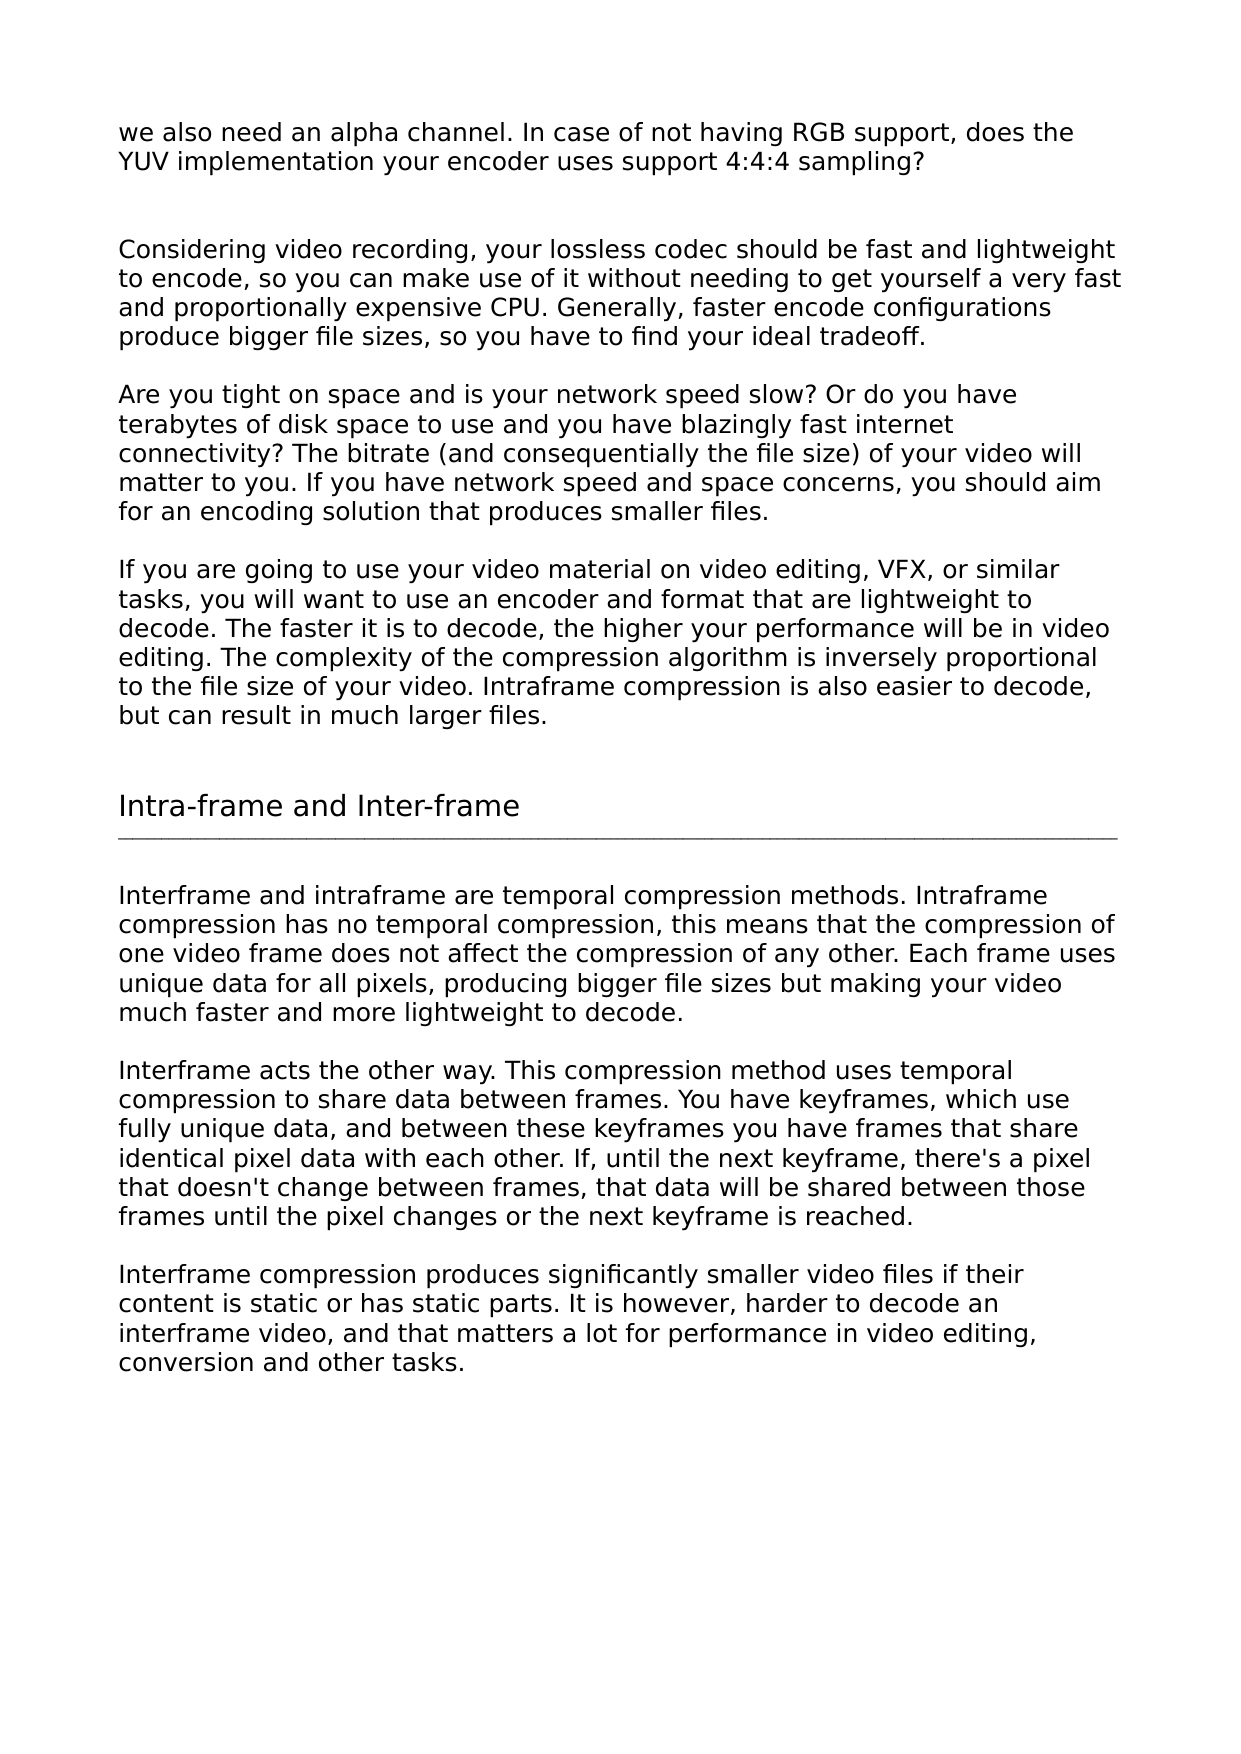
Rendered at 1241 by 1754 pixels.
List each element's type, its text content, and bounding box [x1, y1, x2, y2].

text Are you tight on space and is your network speed slow? Or do you have terabytes of disk space to use and you have blazingly fast internet connectivity? The bitrate (and consequentially the file size) of your video will matter to you. If you have network speed and space concerns, you should aim for an encoding solution that produces smaller files. [118, 381, 1122, 526]
text If you are going to use your video material on video editing, VFX, or similar tasks, you will want to use an encoder and format that are lightweight to decode. The faster it is to decode, the higher your performance will be in video editing. The complexity of the compression algorithm is inversely proportional to the file size of your video. Intraframe compression is also easier to decode, but can result in much larger files. [118, 556, 1122, 731]
text Interframe compression produces significantly smaller video files if their content is static or has static parts. It is however, harder to decode an interframe video, and that matters a lot for performance in video editing, conversion and other tasks. [118, 1260, 1122, 1377]
text we also need an alpha channel. In case of not having RGB support, does the YUV implementation your encoder uses support 4:4:4 sampling? [118, 118, 1122, 176]
text __________________________________________________________________________________________________________________________________________ [118, 823, 1122, 852]
text Intra-frame and Inter-frame [118, 789, 1122, 823]
text Interframe and intraframe are temporal compression methods. Intraframe compression has no temporal compression, this means that the compression of one video frame does not affect the compression of any other. Each frame uses unique data for all pixels, producing bigger file sizes but making your video much faster and more lightweight to decode. [118, 881, 1122, 1027]
text Considering video recording, your lossless codec should be fast and lightweight to encode, so you can make use of it without needing to get yourself a very fast and proportionally expensive CPU. Generally, faster encode configurations produce bigger file sizes, so you have to find your ideal tradeoff. [118, 235, 1122, 351]
text Interframe acts the other way. This compression method uses temporal compression to share data between frames. You have keyframes, which use fully unique data, and between these keyframes you have frames that share identical pixel data with each other. If, until the next keyframe, there's a pixel that doesn't change between frames, that data will be shared between those frames until the pixel changes or the next keyframe is reached. [118, 1056, 1122, 1231]
